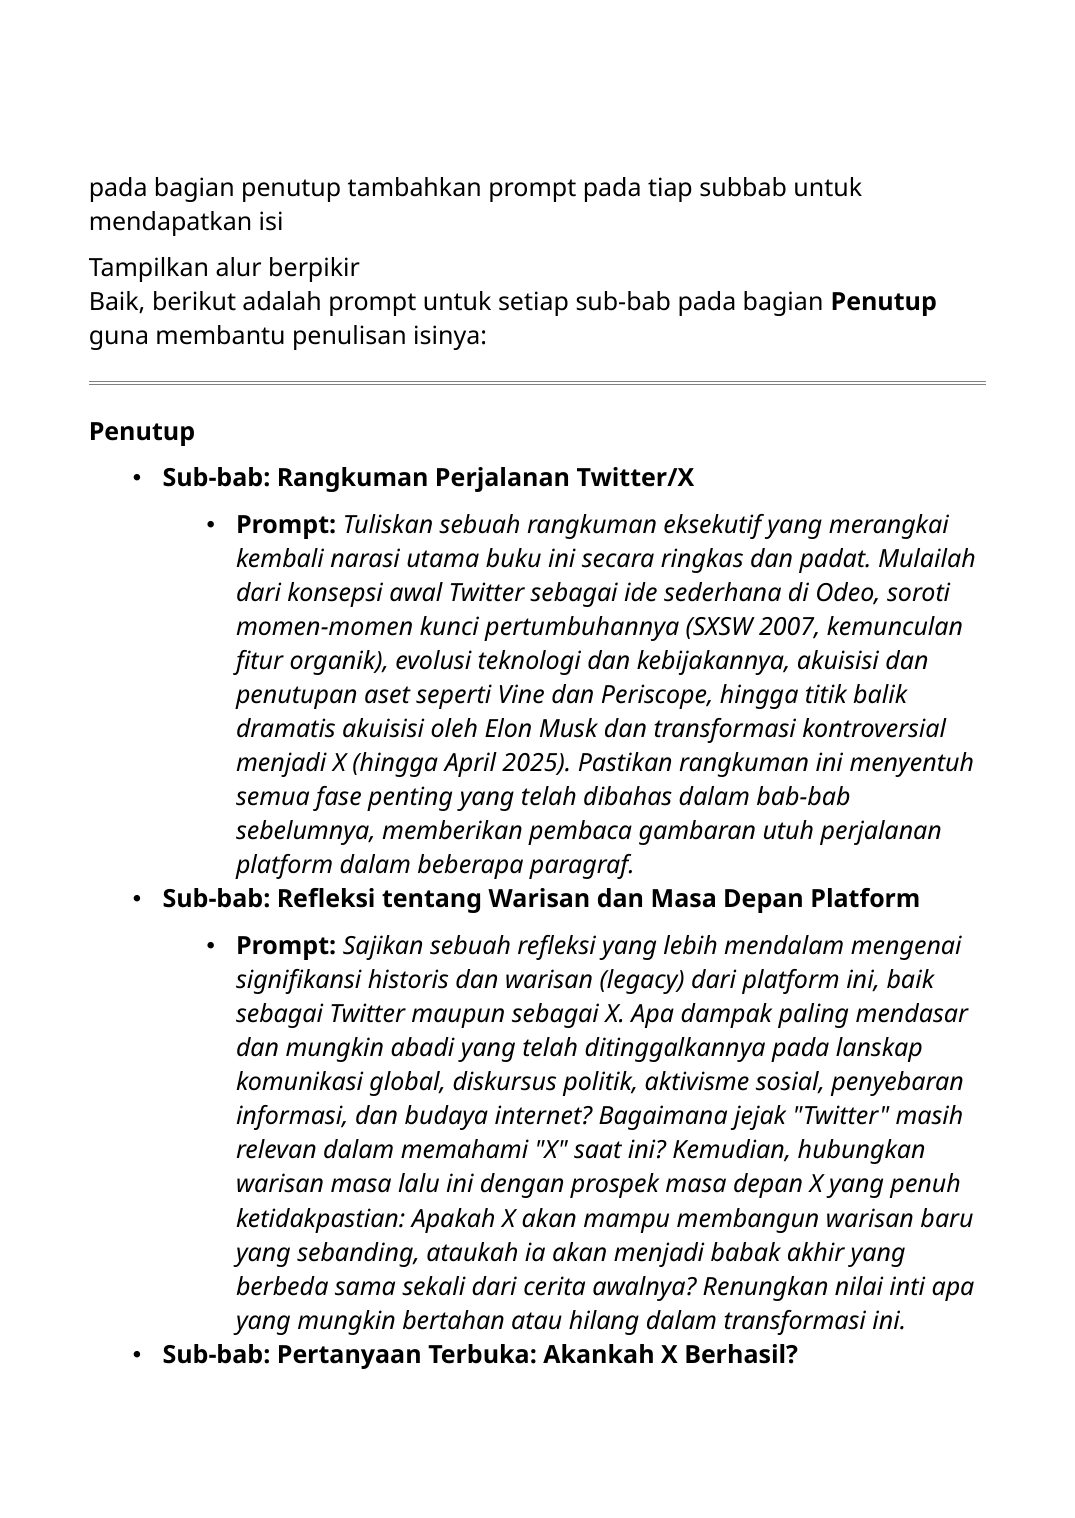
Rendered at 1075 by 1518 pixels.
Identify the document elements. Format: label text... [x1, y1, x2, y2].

list Prompt: Sajikan sebuah refleksi yang lebih mendalam mengenai signifikansi historis dan warisan (legacy) dari platform ini, baik sebagai Twitter maupun sebagai X. Apa dampak paling mendasar dan mungkin abadi yang telah ditinggalkannya pada lanskap komunikasi global, diskursus politik, aktivisme sosial, penyebaran informasi, dan budaya internet? Bagaimana jejak "Twitter" masih relevan dalam memahami "X" saat ini? Kemudian, hubungkan warisan masa lalu ini dengan prospek masa depan X yang penuh ketidakpastian: Apakah X akan mampu membangun warisan baru yang sebanding, ataukah ia akan menjadi babak akhir yang berbeda sama sekali dari cerita awalnya? Renungkan nilai inti apa yang mungkin bertahan atau hilang dalam transformasi ini. [206, 928, 986, 1336]
list Prompt: Tuliskan sebuah rangkuman eksekutif yang merangkai kembali narasi utama buku ini secara ringkas dan padat. Mulailah dari konsepsi awal Twitter sebagai ide sederhana di Odeo, soroti momen-momen kunci pertumbuhannya (SXSW 2007, kemunculan fitur organik), evolusi teknologi dan kebijakannya, akuisisi dan penutupan aset seperti Vine dan Periscope, hingga titik balik dramatis akuisisi oleh Elon Musk dan transformasi kontroversial menjadi X (hingga April 2025). Pastikan rangkuman ini menyentuh semua fase penting yang telah dibahas dalam bab-bab sebelumnya, memberikan pembaca gambaran utuh perjalanan platform dalam beberapa paragraf. [206, 506, 986, 881]
list Sub-bab: Rangkuman Perjalanan Twitter/X [133, 460, 986, 494]
text pada bagian penutup tambahkan prompt pada tiap subbab untuk mendapatkan isi [88, 169, 986, 237]
text Penutup [88, 413, 986, 447]
text Baik, berikut adalah prompt untuk setiap sub-bab pada bagian Penutup guna membantu penulisan isinya: [88, 284, 986, 352]
list Sub-bab: Pertanyaan Terbuka: Akankah X Berhasil? [133, 1336, 986, 1371]
list Sub-bab: Refleksi tentang Warisan dan Masa Depan Platform [133, 881, 986, 915]
text Tampilkan alur berpikir [88, 250, 986, 284]
